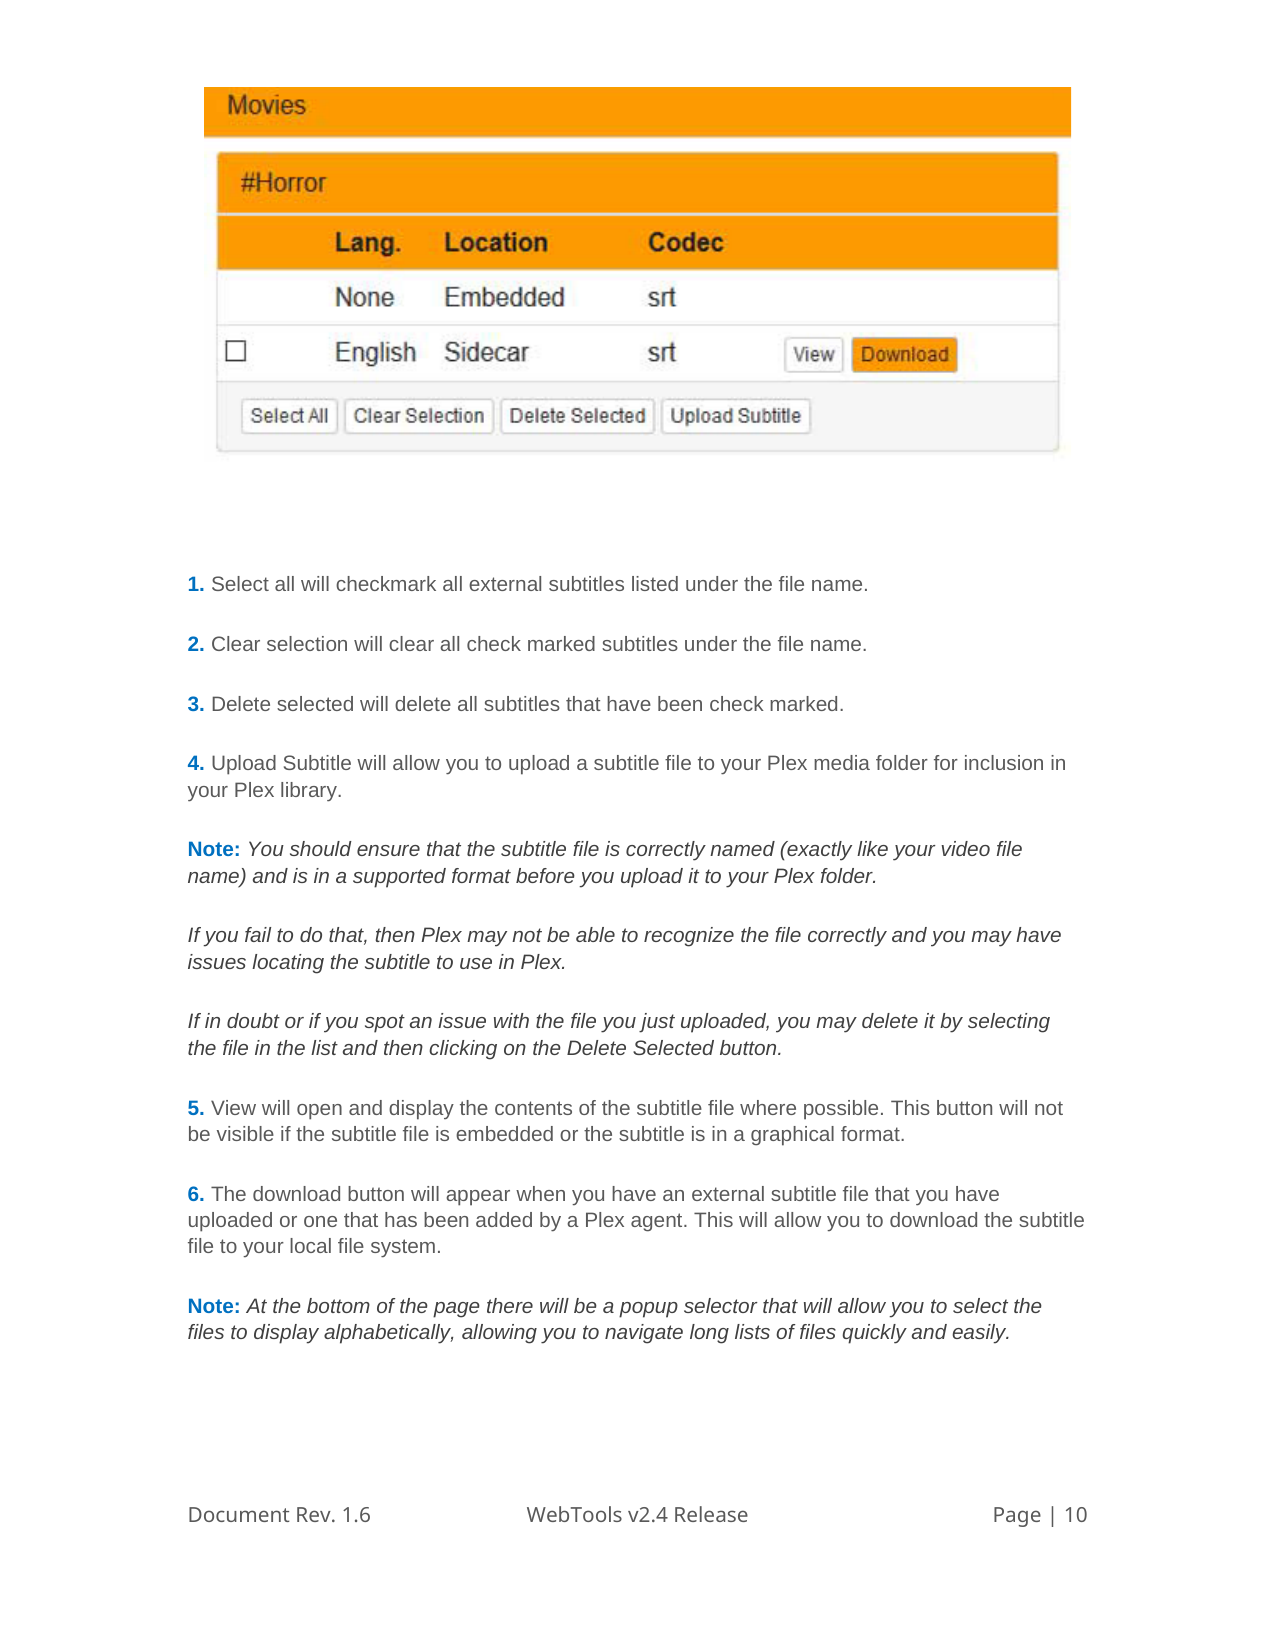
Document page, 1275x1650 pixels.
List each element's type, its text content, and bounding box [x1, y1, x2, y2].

text Note: You should ensure that the subtitle file is correctly named (exactly like your video file name) and is in a supported format before you upload it to your Plex folder. [187, 837, 1087, 888]
text If you fail to do that, then Plex may not be able to recognize the file correctly and you may have issues locating the subtitle to use in Plex. [187, 923, 1087, 974]
text If in doubt or if you spot an issue with the file you just uploaded, you may delete it by selecting the file in the list and then clicking on the Delete Selected button. [187, 1009, 1087, 1060]
text 1. Select all will checkmark all external subtitles listed under the file name. [187, 572, 1087, 596]
text Note: At the bottom of the page there will be a popup selector that will allow you to select the files to display alphabetically, allowing you to navigate long lists of files quickly and easily. [187, 1294, 1087, 1344]
text 6. The download button will appear when you have an external subtitle file that you have uploaded or one that has been added by a Plex agent. This will allow you to download the subtitle file to your local file system. [187, 1181, 1087, 1258]
text 4. Upload Subtitle will allow you to upload a subtitle file to your Plex media folder for inclusion in your Plex library. [187, 751, 1087, 802]
text 2. Clear selection will clear all check marked subtitles under the file name. [187, 632, 1087, 656]
text 5. View will open and display the contents of the subtitle file where possible. This button will not be visible if the subtitle file is embedded or the subtitle is in a graphical format. [187, 1095, 1087, 1146]
text 3. Delete selected will delete all subtitles that have been check marked. [187, 692, 1087, 716]
